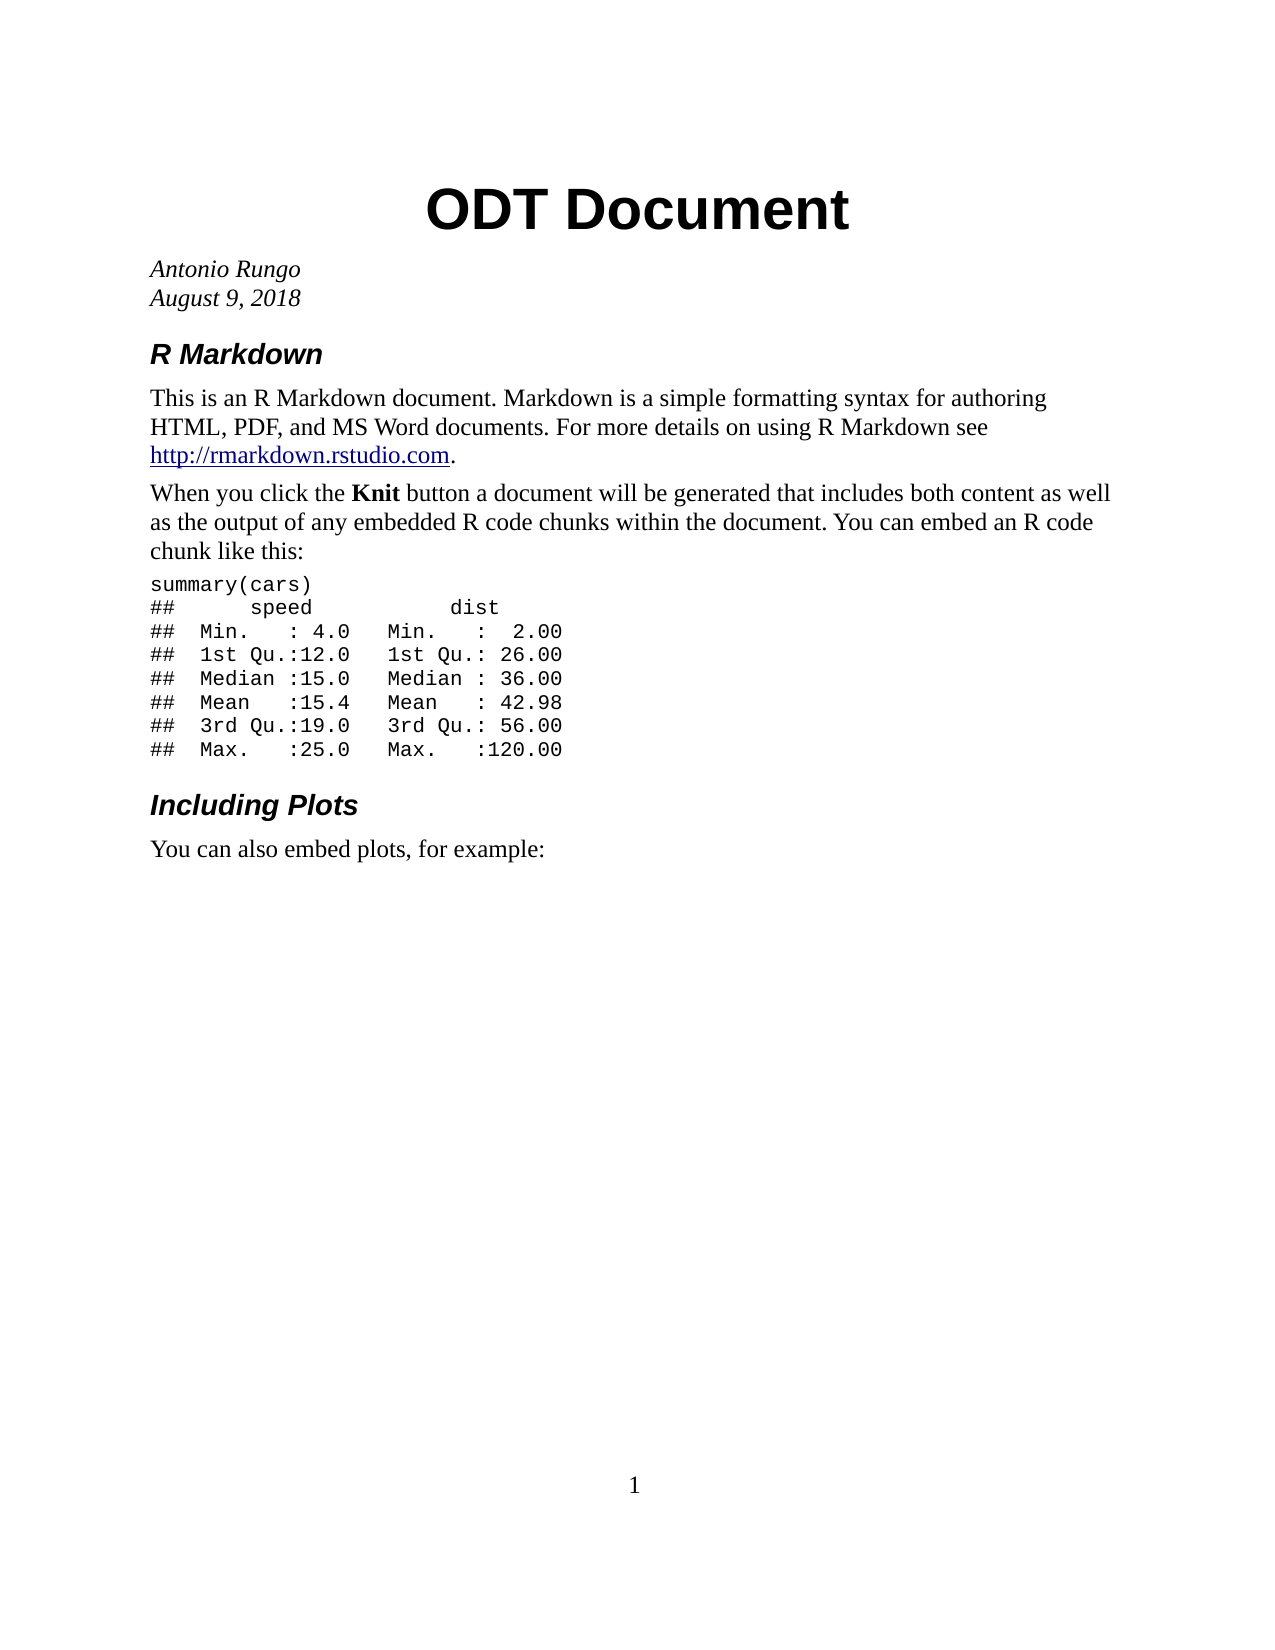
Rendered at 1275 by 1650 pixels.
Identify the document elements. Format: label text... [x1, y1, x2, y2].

title ODT Document [150, 175, 1125, 242]
text ## speed dist [150, 597, 1125, 621]
text You can also embed plots, for example: [150, 834, 1125, 862]
text ## Max. :25.0 Max. :120.00 [150, 739, 1125, 763]
text ## Mean :15.4 Mean : 42.98 [150, 692, 1125, 715]
text Antonio Rungo [150, 254, 1125, 283]
text ## Median :15.0 Median : 36.00 [150, 668, 1125, 692]
text ## Min. : 4.0 Min. : 2.00 [150, 621, 1125, 644]
subtitle Including Plots [150, 788, 1125, 821]
text August 9, 2018 [150, 283, 1125, 312]
text ## 1st Qu.:12.0 1st Qu.: 26.00 [150, 644, 1125, 668]
text summary(cars) [150, 573, 1125, 597]
text When you click the Knit button a document will be generated that includes both content as well as the output of any embedded R code chunks within the document. You can embed an R code chunk like this: [150, 478, 1125, 564]
text This is an R Markdown document. Markdown is a simple formatting syntax for authoring HTML, PDF, and MS Word documents. For more details on using R Markdown see http://rmarkdown.rstudio.com. [150, 383, 1125, 469]
subtitle R Markdown [150, 337, 1125, 371]
text ## 3rd Qu.:19.0 3rd Qu.: 56.00 [150, 715, 1125, 739]
